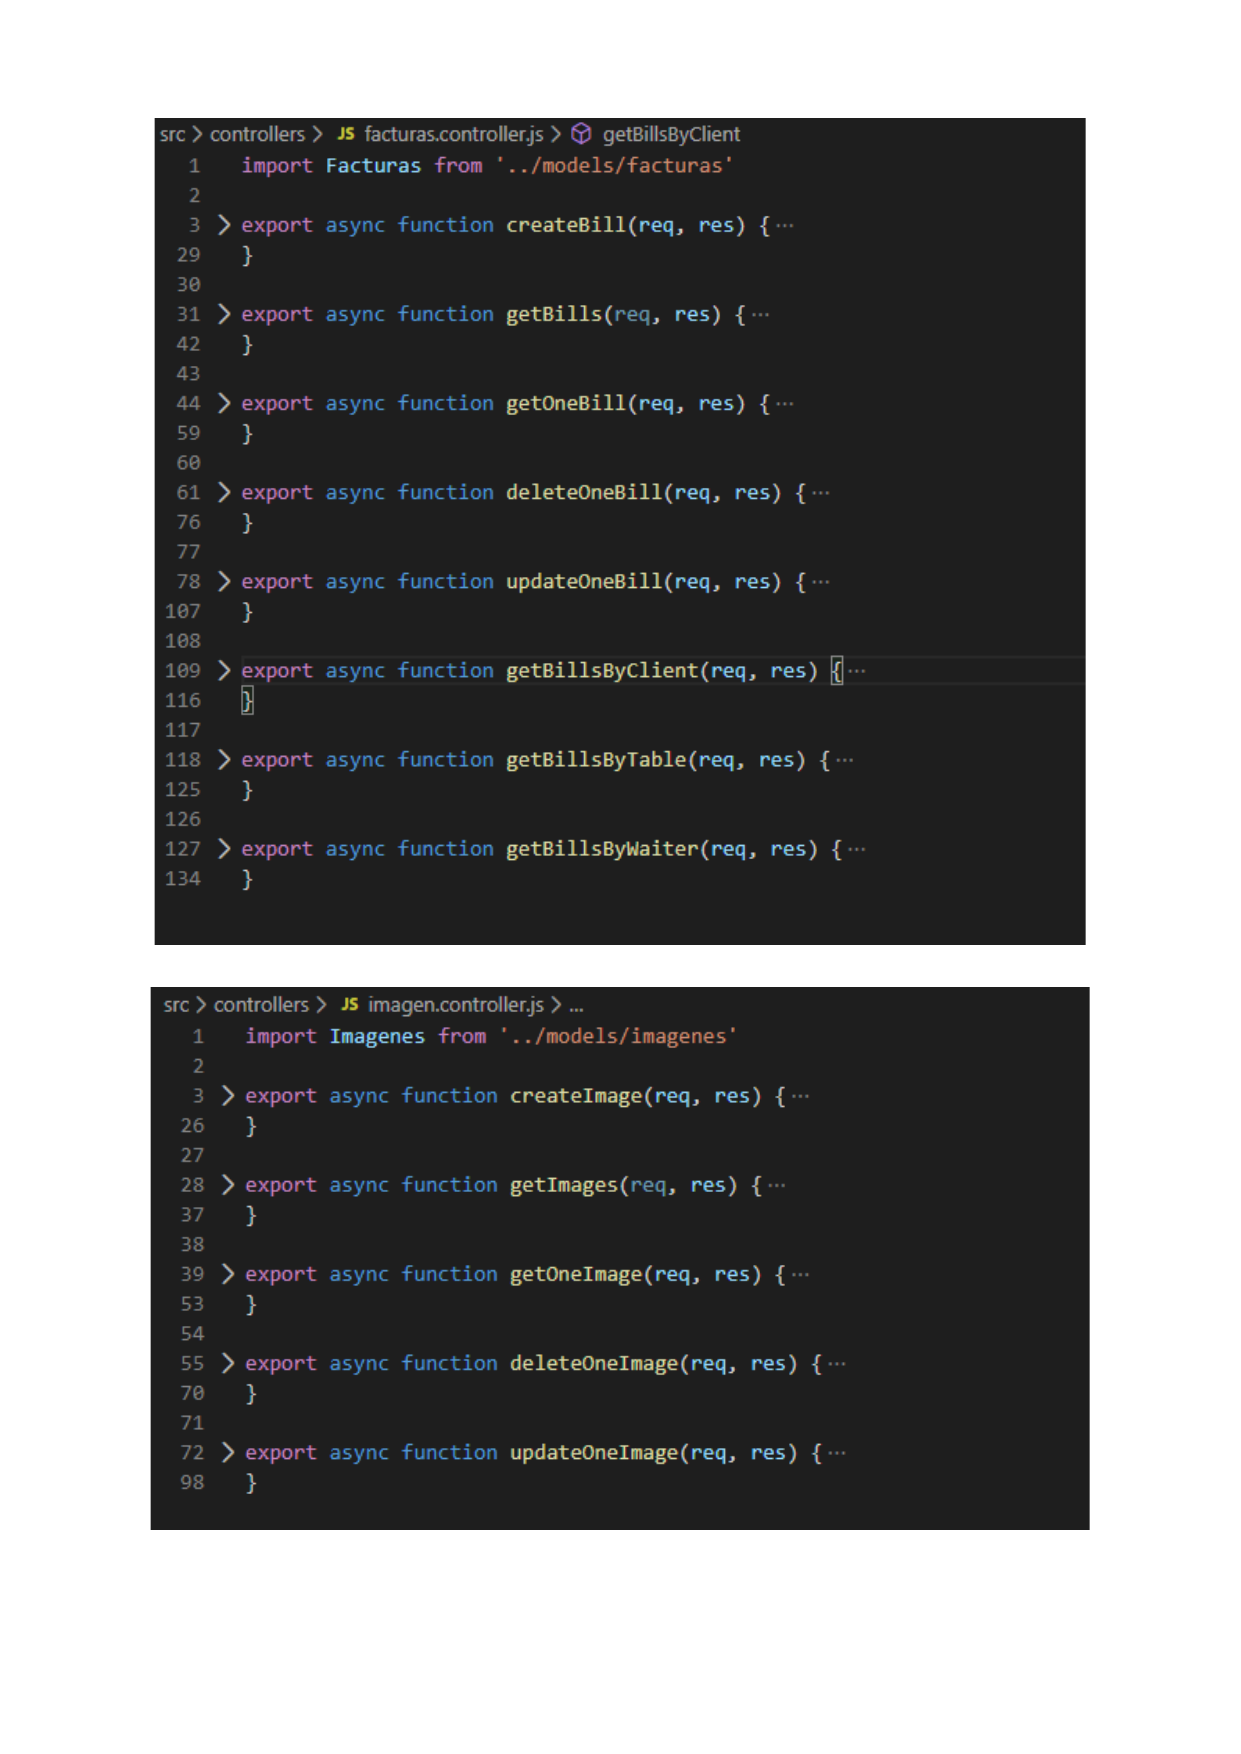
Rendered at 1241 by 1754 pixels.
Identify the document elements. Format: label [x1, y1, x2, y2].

picture [150, 987, 1090, 1530]
picture [154, 118, 1086, 945]
